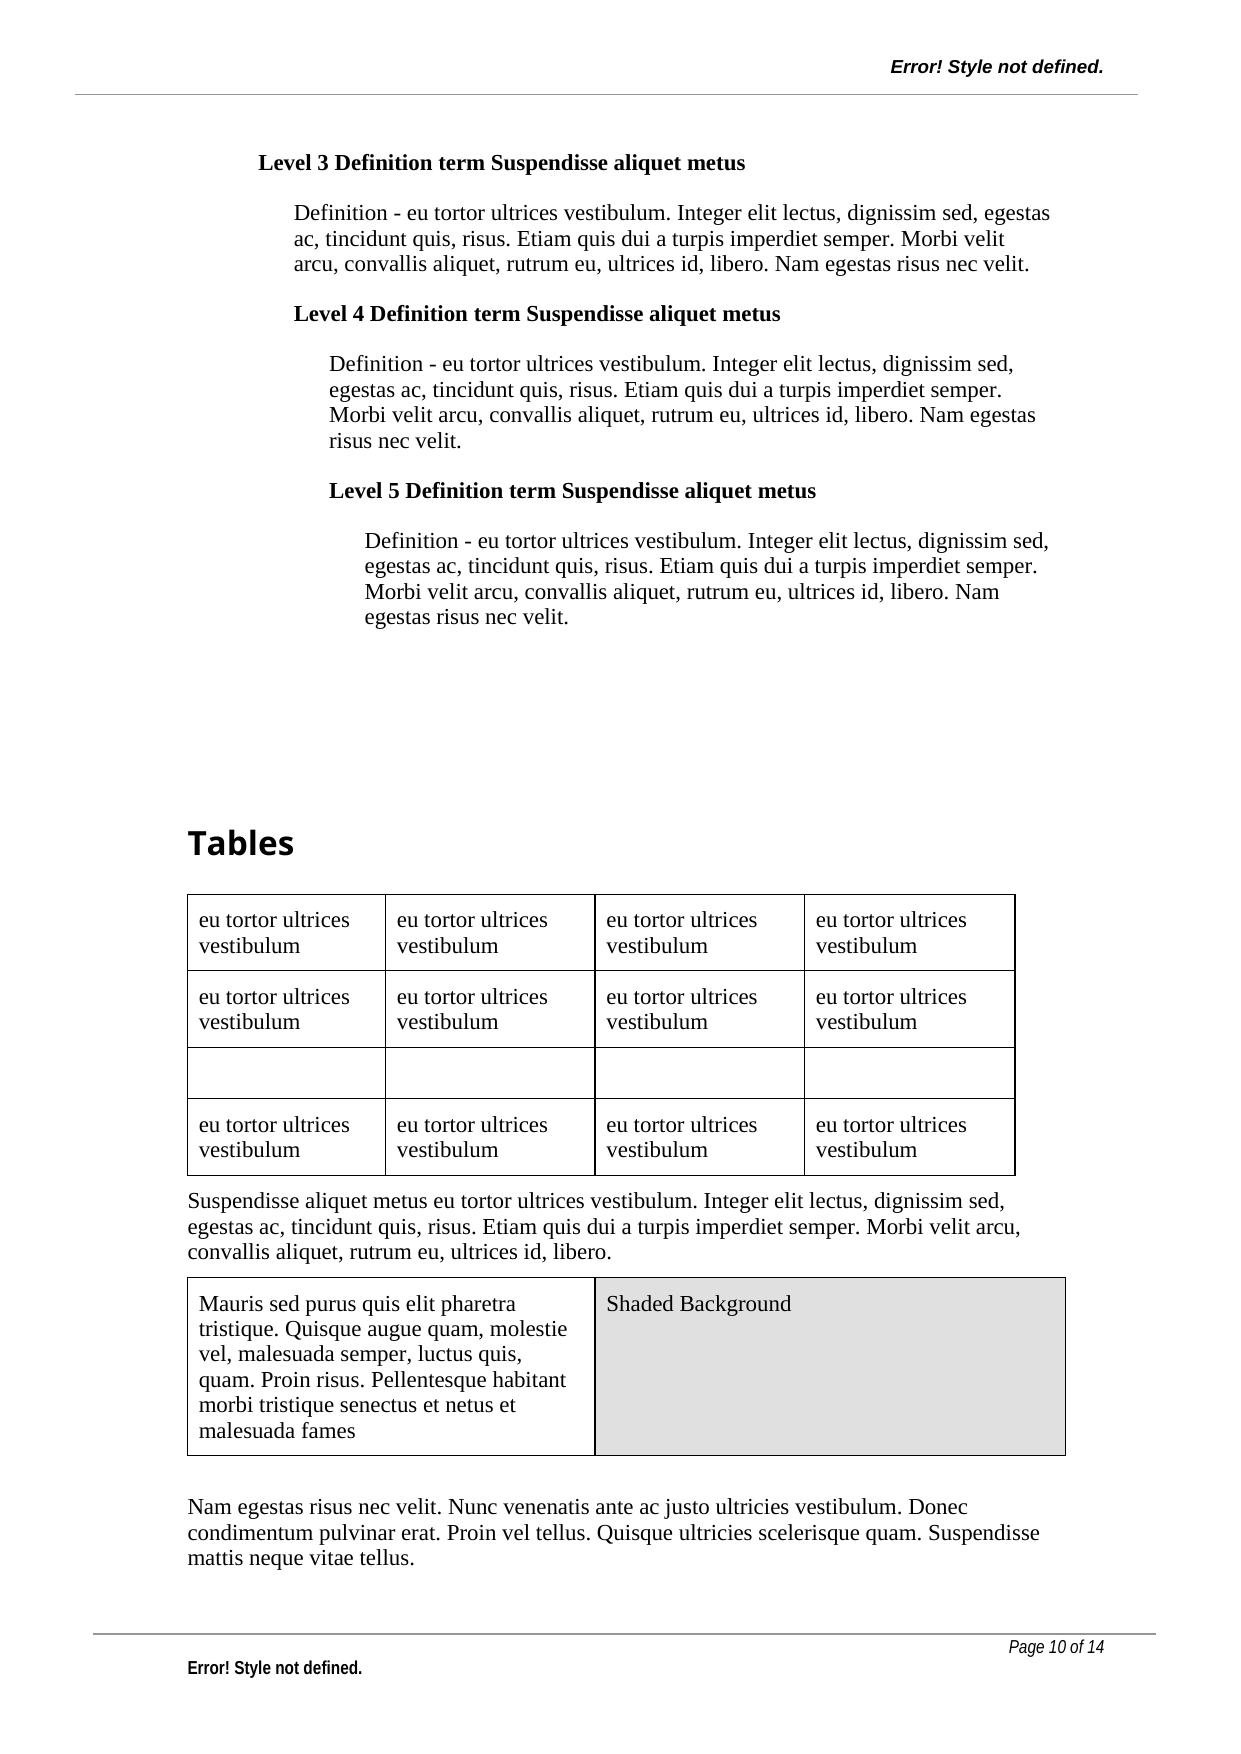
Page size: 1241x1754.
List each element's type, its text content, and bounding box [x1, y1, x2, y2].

table_cell eu tortor ultrices vestibulum [386, 1099, 594, 1175]
table_cell [596, 1048, 804, 1098]
table_cell eu tortor ultrices vestibulum [596, 971, 804, 1047]
table_cell [805, 1048, 1014, 1098]
text Tables [187, 819, 1053, 865]
table_header eu tortor ultrices vestibulum [596, 895, 804, 970]
text Definition - eu tortor ultrices vestibulum. Integer elit lectus, dignissim sed, egestas ac, tincidunt quis, risus. Etiam quis dui a turpis imperdiet semper. Morbi velit arcu, convallis aliquet, rutrum eu, ultrices id, libero. Nam egestas risus nec velit. [329, 351, 1053, 453]
table_cell [386, 1048, 594, 1098]
table_cell eu tortor ultrices vestibulum [805, 971, 1014, 1047]
text Level 5 Definition term Suspendisse aliquet metus [329, 478, 1053, 503]
text Nam egestas risus nec velit. Nunc venenatis ante ac justo ultricies vestibulum. Donec condimentum pulvinar erat. Proin vel tellus. Quisque ultricies scelerisque quam. Suspendisse mattis neque vitae tellus. [187, 1494, 1053, 1571]
table_header eu tortor ultrices vestibulum [188, 895, 385, 970]
table_header eu tortor ultrices vestibulum [805, 895, 1014, 970]
table_cell eu tortor ultrices vestibulum [188, 1099, 385, 1175]
table_cell eu tortor ultrices vestibulum [188, 971, 385, 1047]
table_header Mauris sed purus quis elit pharetra tristique. Quisque augue quam, molestie vel, malesuada semper, luctus quis, quam. Proin risus. Pellentesque habitant morbi tristique senectus et netus et malesuada fames [188, 1278, 594, 1455]
text Definition - eu tortor ultrices vestibulum. Integer elit lectus, dignissim sed, egestas ac, tincidunt quis, risus. Etiam quis dui a turpis imperdiet semper. Morbi velit arcu, convallis aliquet, rutrum eu, ultrices id, libero. Nam egestas risus nec velit. [293, 200, 1053, 276]
text Definition - eu tortor ultrices vestibulum. Integer elit lectus, dignissim sed, egestas ac, tincidunt quis, risus. Etiam quis dui a turpis imperdiet semper. Morbi velit arcu, convallis aliquet, rutrum eu, ultrices id, libero. Nam egestas risus nec velit. [364, 528, 1053, 630]
table_cell eu tortor ultrices vestibulum [596, 1099, 804, 1175]
text Level 4 Definition term Suspendisse aliquet metus [293, 301, 1053, 327]
table_cell eu tortor ultrices vestibulum [805, 1099, 1014, 1175]
text Suspendisse aliquet metus eu tortor ultrices vestibulum. Integer elit lectus, dignissim sed, egestas ac, tincidunt quis, risus. Etiam quis dui a turpis imperdiet semper. Morbi velit arcu, convallis aliquet, rutrum eu, ultrices id, libero. [187, 1188, 1053, 1265]
table_header Shaded Background [596, 1278, 1065, 1455]
table_header eu tortor ultrices vestibulum [386, 895, 594, 970]
table_cell eu tortor ultrices vestibulum [386, 971, 594, 1047]
text Level 3 Definition term Suspendisse aliquet metus [258, 150, 1053, 175]
table_cell [188, 1048, 385, 1098]
